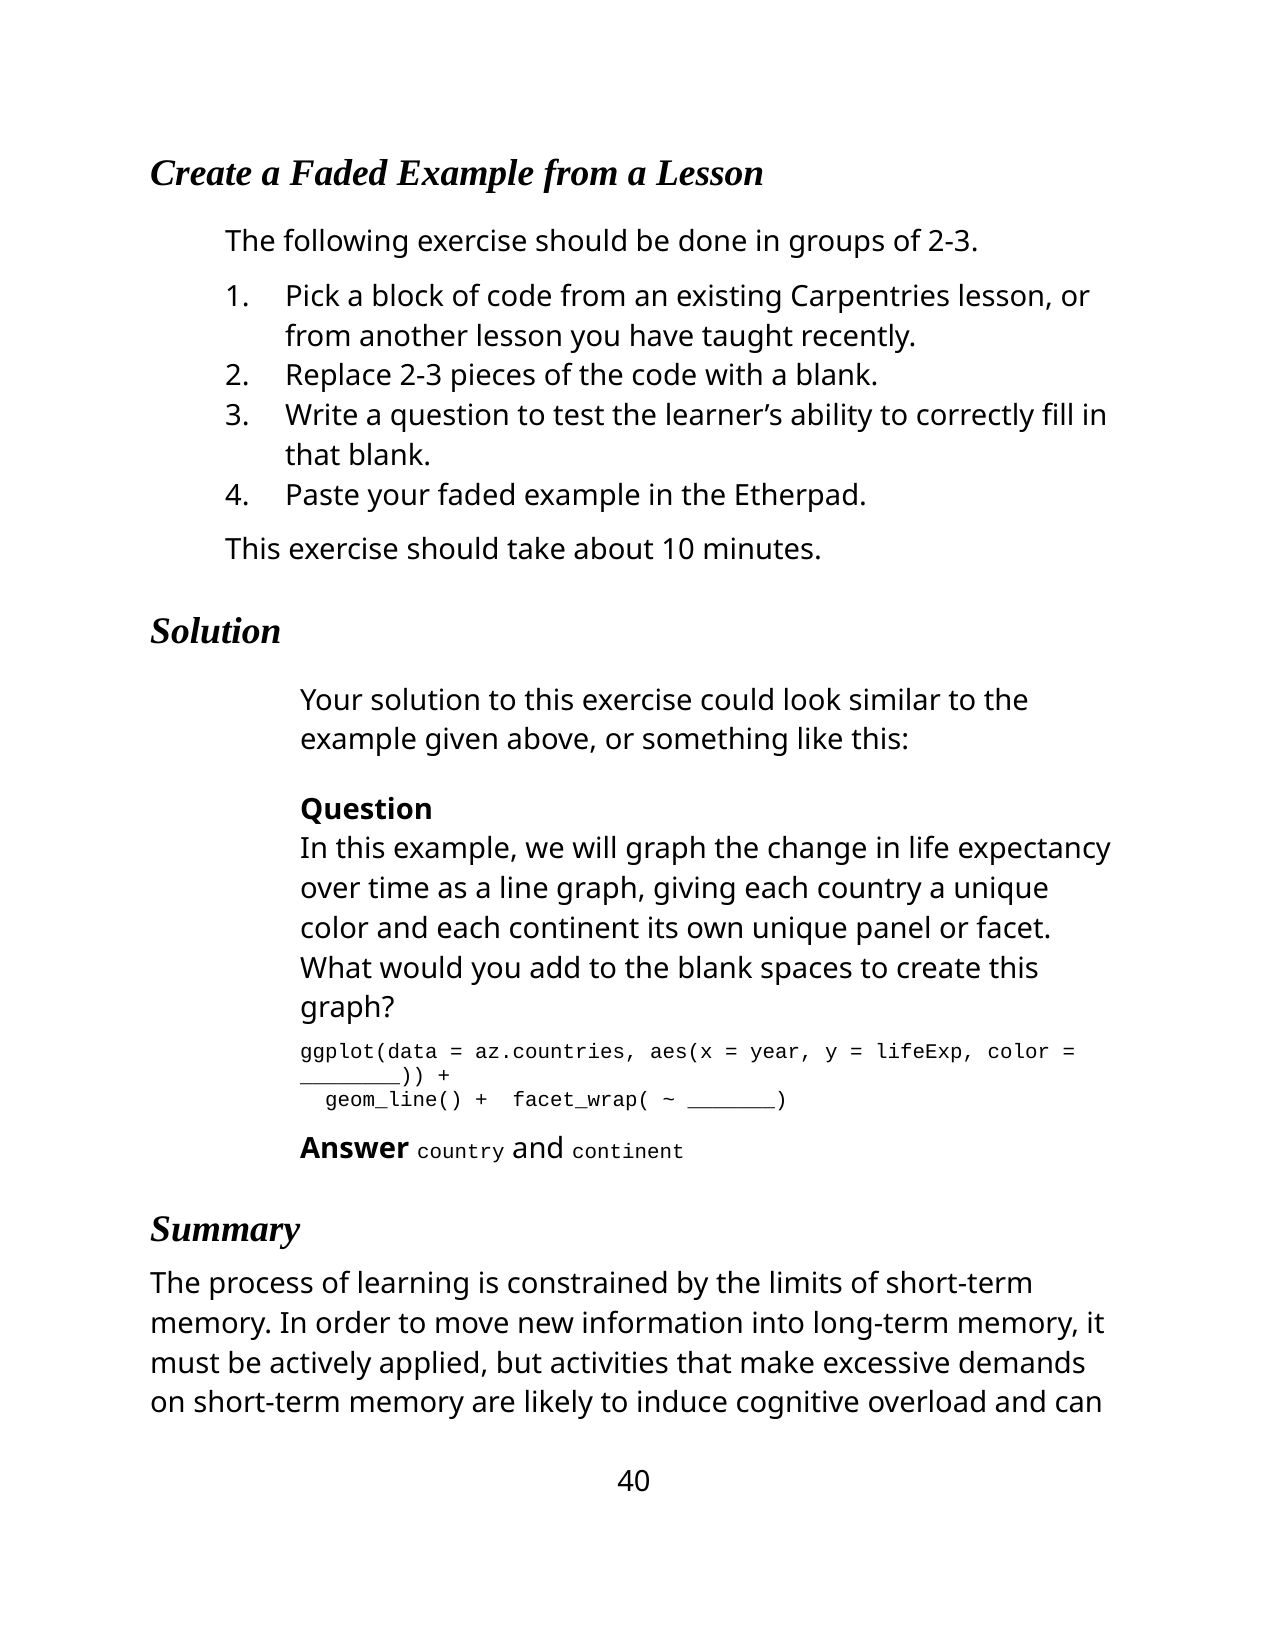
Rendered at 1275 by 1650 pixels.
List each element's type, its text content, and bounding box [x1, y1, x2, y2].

subtitle Solution [150, 608, 1125, 651]
text ggplot(data = az.countries, aes(x = year, y = lifeExp, color = ________)) + [300, 1041, 1125, 1088]
list Write a question to test the learner’s ability to correctly fill in that blank. [225, 394, 1125, 474]
list Replace 2-3 pieces of the code with a blank. [225, 355, 1125, 394]
text The process of learning is constrained by the limits of short-term memory. In order to move new information into long-term memory, it must be actively applied, but activities that make excessive demands on short-term memory are likely to induce cognitive overload and can [150, 1262, 1125, 1421]
subtitle Summary [150, 1207, 1125, 1250]
text Your solution to this exercise could look similar to the example given above, or something like this: [300, 679, 1125, 758]
subtitle Create a Faded Example from a Lesson [150, 150, 1125, 193]
text Question In this example, we will graph the change in life expectancy over time as a line graph, giving each country a unique color and each continent its own unique panel or facet. What would you add to the blank spaces to create this graph? [300, 788, 1125, 1026]
text The following exercise should be done in groups of 2-3. [225, 221, 1125, 260]
list Paste your faded example in the Etherpad. [225, 474, 1125, 513]
list Pick a block of code from an existing Carpentries lesson, or from another lesson you have taught recently. [225, 275, 1125, 355]
text geom_line() + facet_wrap( ~ _______) [300, 1088, 1125, 1112]
text This exercise should take about 10 minutes. [225, 528, 1125, 568]
text Answer country and continent [300, 1127, 1125, 1167]
